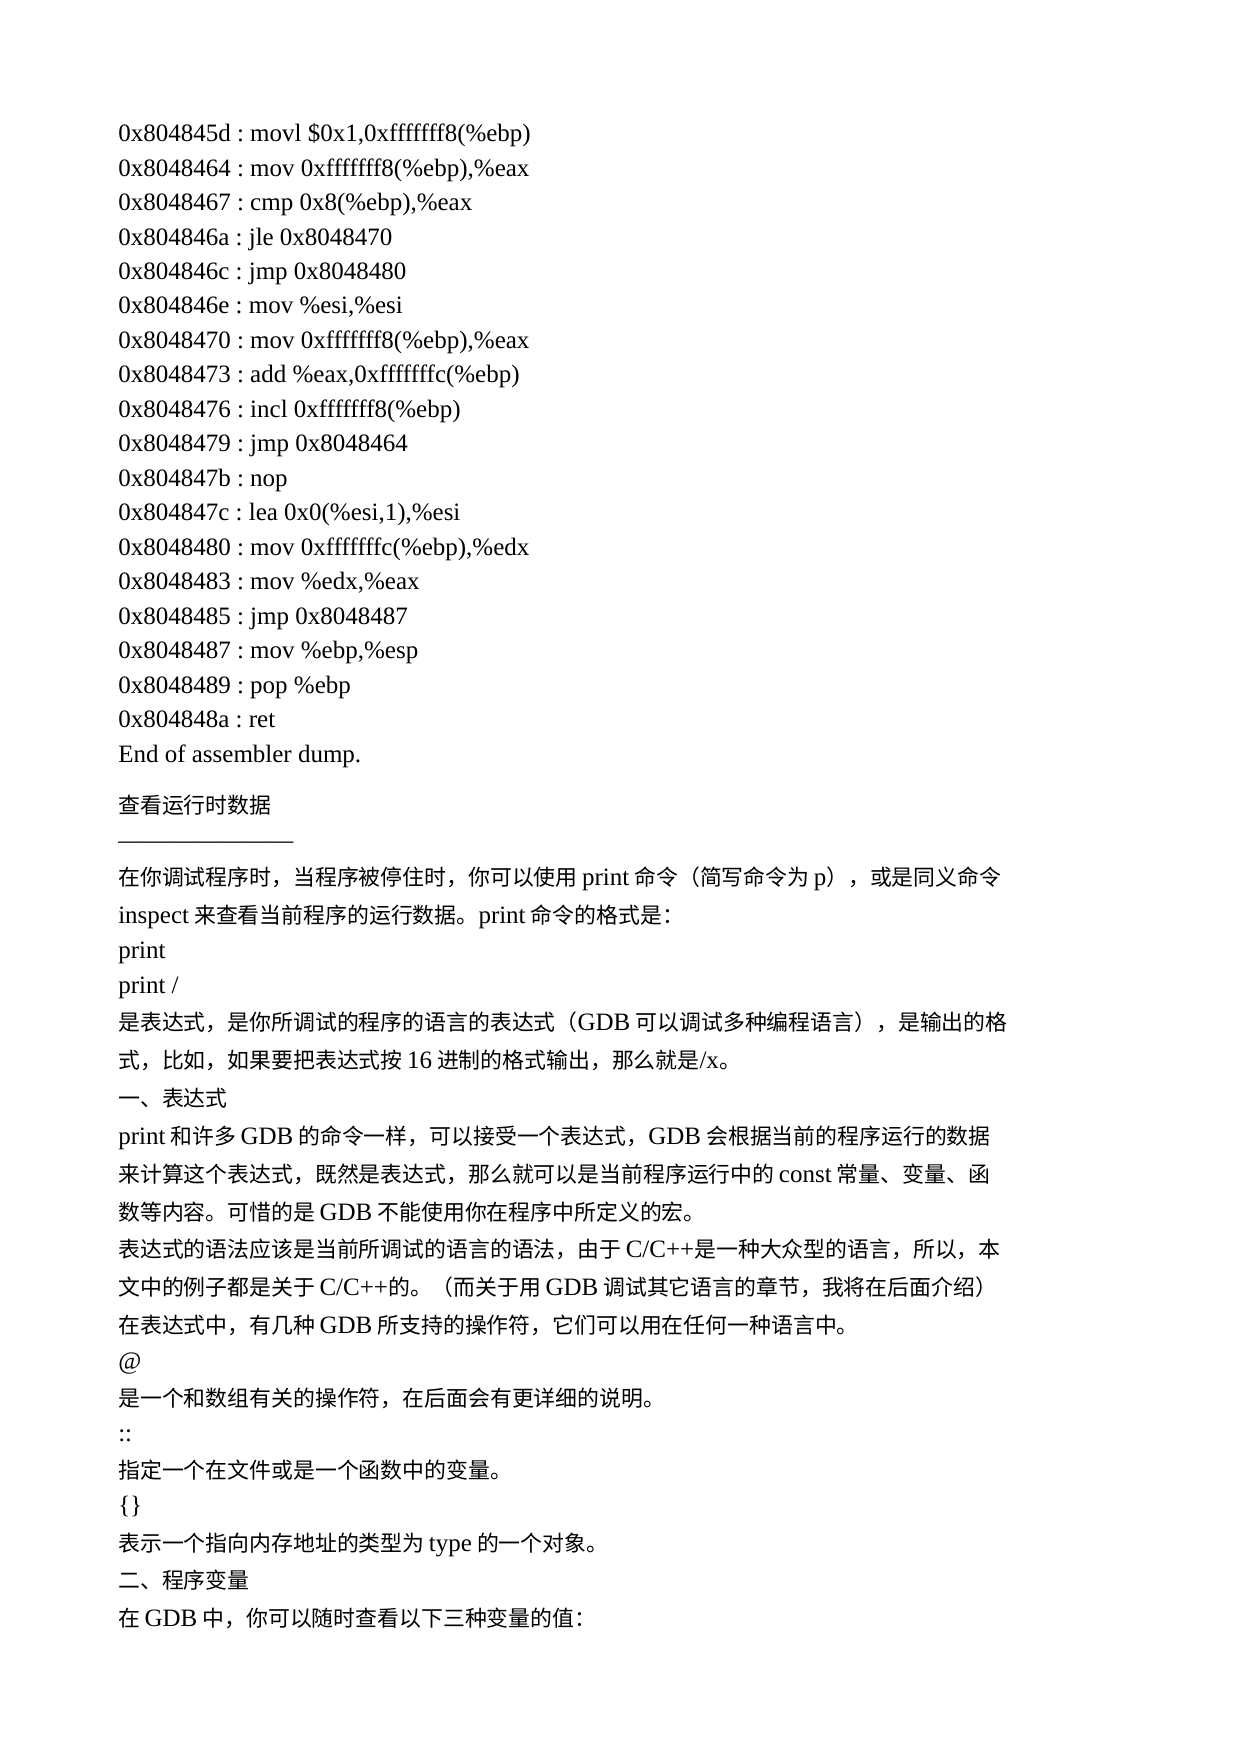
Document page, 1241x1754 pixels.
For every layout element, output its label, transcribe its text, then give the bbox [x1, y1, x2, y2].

text 0x804845d : movl $0x1,0xfffffff8(%ebp) 0x8048464 : mov 0xfffffff8(%ebp),%eax 0x8048467 : cmp 0x8(%ebp),%eax 0x804846a : jle 0x8048470 0x804846c : jmp 0x8048480 0x804846e : mov %esi,%esi 0x8048470 : mov 0xfffffff8(%ebp),%eax 0x8048473 : add %eax,0xfffffffc(%ebp) 0x8048476 : incl 0xfffffff8(%ebp) 0x8048479 : jmp 0x8048464 0x804847b : nop 0x804847c : lea 0x0(%esi,1),%esi 0x8048480 : mov 0xfffffffc(%ebp),%edx 0x8048483 : mov %edx,%eax 0x8048485 : jmp 0x8048487 0x8048487 : mov %ebp,%esp 0x8048489 : pop %ebp 0x804848a : ret End of assembler dump. [118, 118, 1122, 767]
text 查看运行时数据 ——————— 在你调试程序时，当程序被停住时，你可以使用print命令（简写命令为p），或是同义命令 inspect来查看当前程序的运行数据。print命令的格式是： print print / 是表达式，是你所调试的程序的语言的表达式（GDB可以调试多种编程语言），是输出的格 式，比如，如果要把表达式按16进制的格式输出，那么就是/x。 一、表达式 print和许多GDB的命令一样，可以接受一个表达式，GDB会根据当前的程序运行的数据 来计算这个表达式，既然是表达式，那么就可以是当前程序运行中的const常量、变量、函 数等内容。可惜的是GDB不能使用你在程序中所定义的宏。 表达式的语法应该是当前所调试的语言的语法，由于C/C++是一种大众型的语言，所以，本 文中的例子都是关于C/C++的。（而关于用GDB调试其它语言的章节，我将在后面介绍） 在表达式中，有几种GDB所支持的操作符，它们可以用在任何一种语言中。 @ 是一个和数组有关的操作符，在后面会有更详细的说明。 :: 指定一个在文件或是一个函数中的变量。 {} 表示一个指向内存地址的类型为type的一个对象。 二、程序变量 在GDB中，你可以随时查看以下三种变量的值： [118, 788, 1122, 1633]
